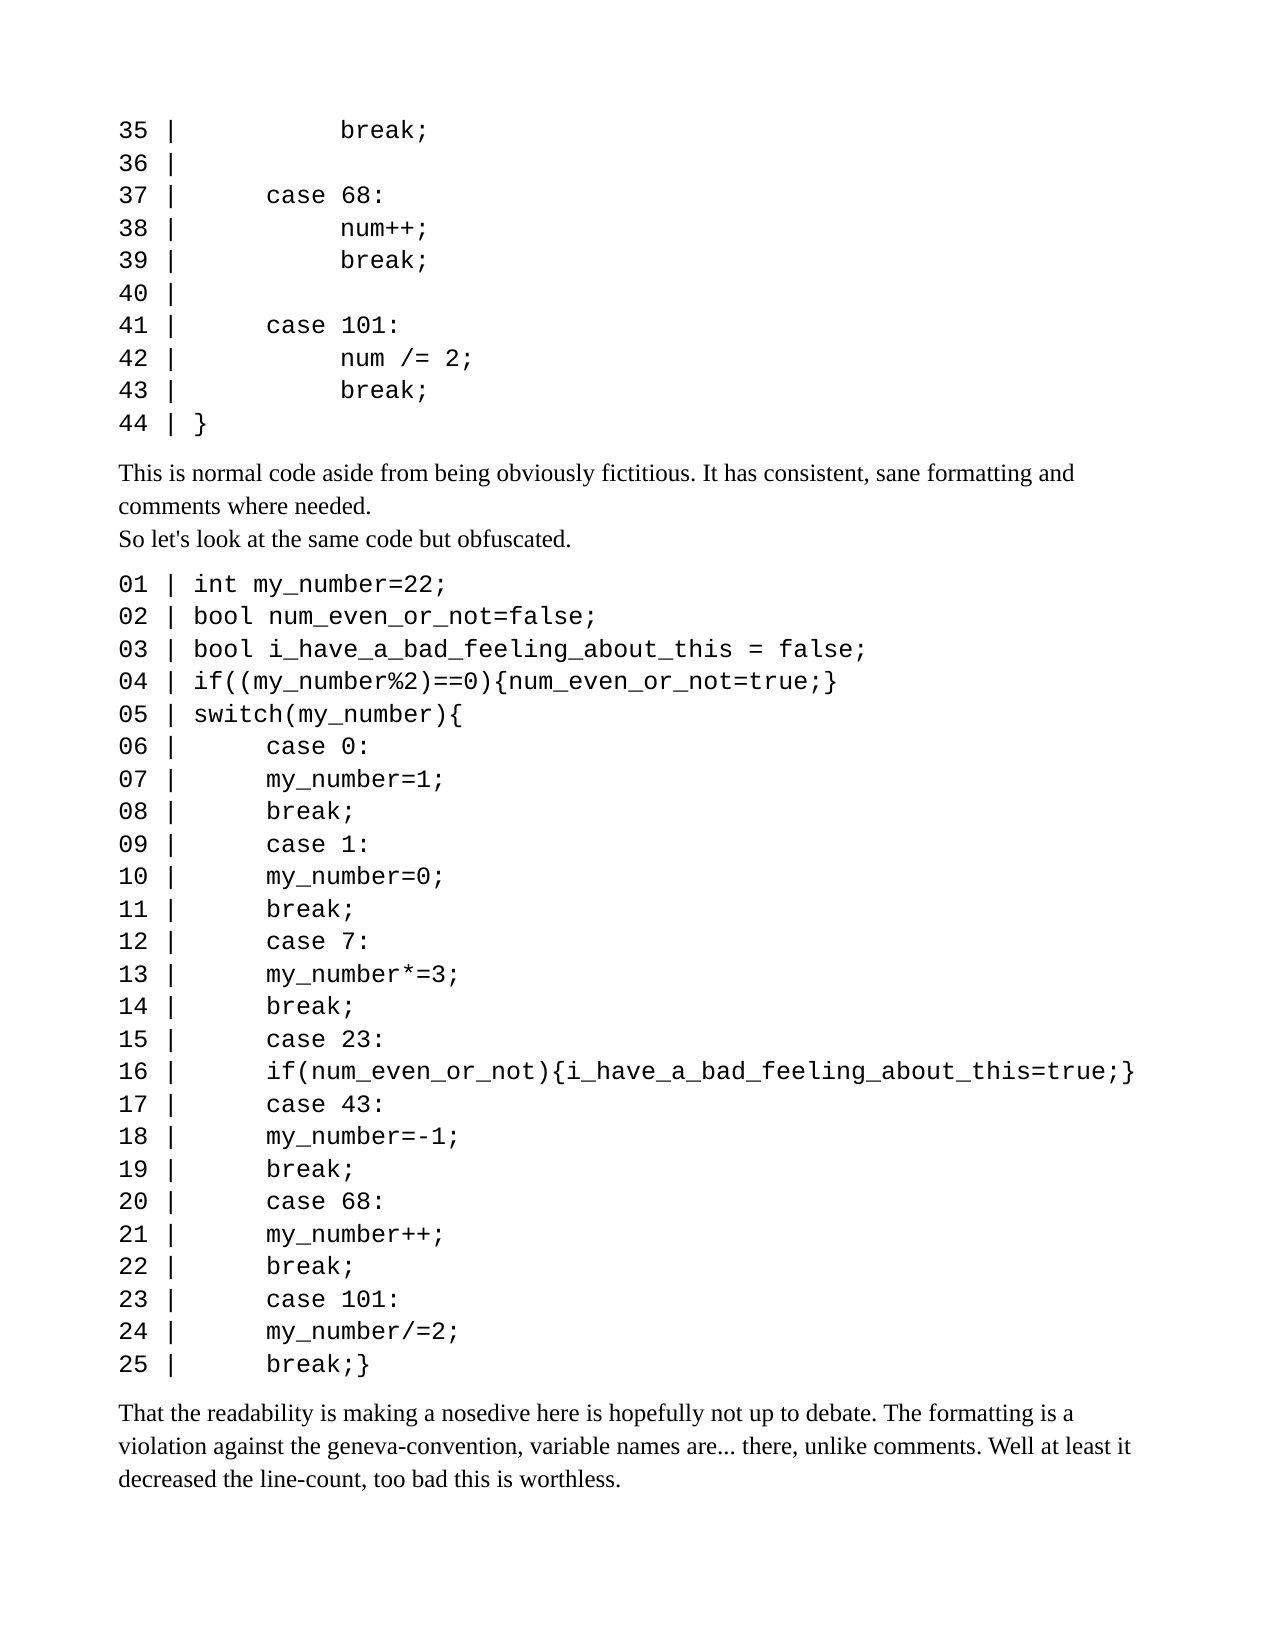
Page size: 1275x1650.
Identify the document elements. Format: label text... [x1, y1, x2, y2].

text 01 | int my_number=22; 02 | bool num_even_or_not=false; 03 | bool i_have_a_bad_feeling_about_this = false; 04 | if((my_number%2)==0){num_even_or_not=true;} 05 | switch(my_number){ 06 | case 0: 07 | my_number=1; 08 | break; 09 | case 1: 10 | my_number=0; 11 | break; 12 | case 7: 13 | my_number*=3; 14 | break; 15 | case 23: 16 | if(num_even_or_not){i_have_a_bad_feeling_about_this=true;} 17 | case 43: 18 | my_number=-1; 19 | break; 20 | case 68: 21 | my_number++; 22 | break; 23 | case 101: 24 | my_number/=2; 25 | break;} [118, 571, 1157, 1380]
text 35 | break; 36 | 37 | case 68: 38 | num++; 39 | break; 40 | 41 | case 101: 42 | num /= 2; 43 | break; 44 | } [118, 118, 1157, 439]
text That the readability is making a nosedive here is hopefully not up to debate. The formatting is a violation against the geneva-convention, variable names are... there, unlike comments. Well at least it decreased the line-count, too bad this is worthless. [118, 1398, 1157, 1493]
text This is normal code aside from being obviously fictitious. It has consistent, sane formatting and comments where needed. So let's look at the same code but obfuscated. [118, 458, 1157, 552]
